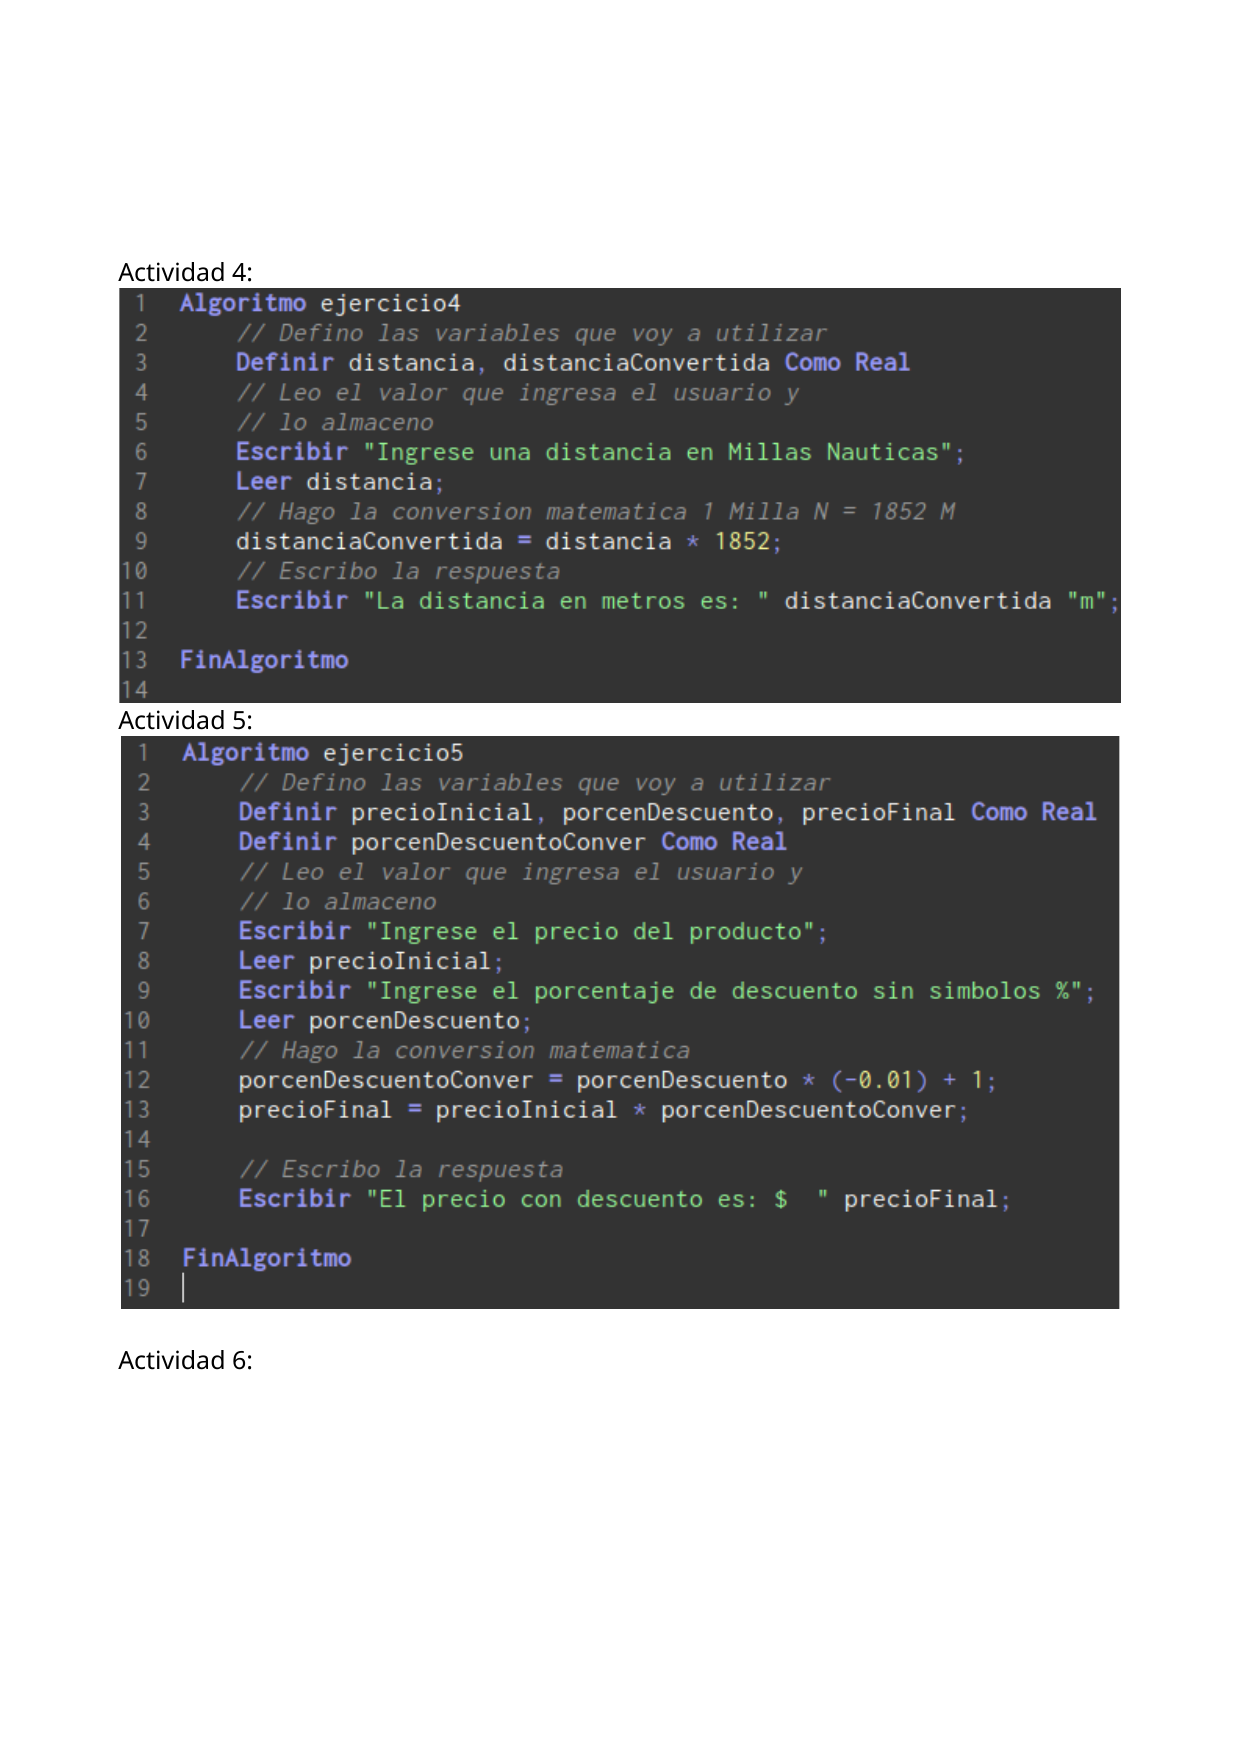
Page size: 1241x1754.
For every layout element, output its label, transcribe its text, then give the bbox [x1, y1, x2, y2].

text Actividad 6: [118, 1342, 1122, 1377]
picture [119, 288, 1121, 703]
text Actividad 4: [118, 254, 1122, 288]
picture [121, 736, 1120, 1309]
text Actividad 5: [118, 288, 1122, 737]
